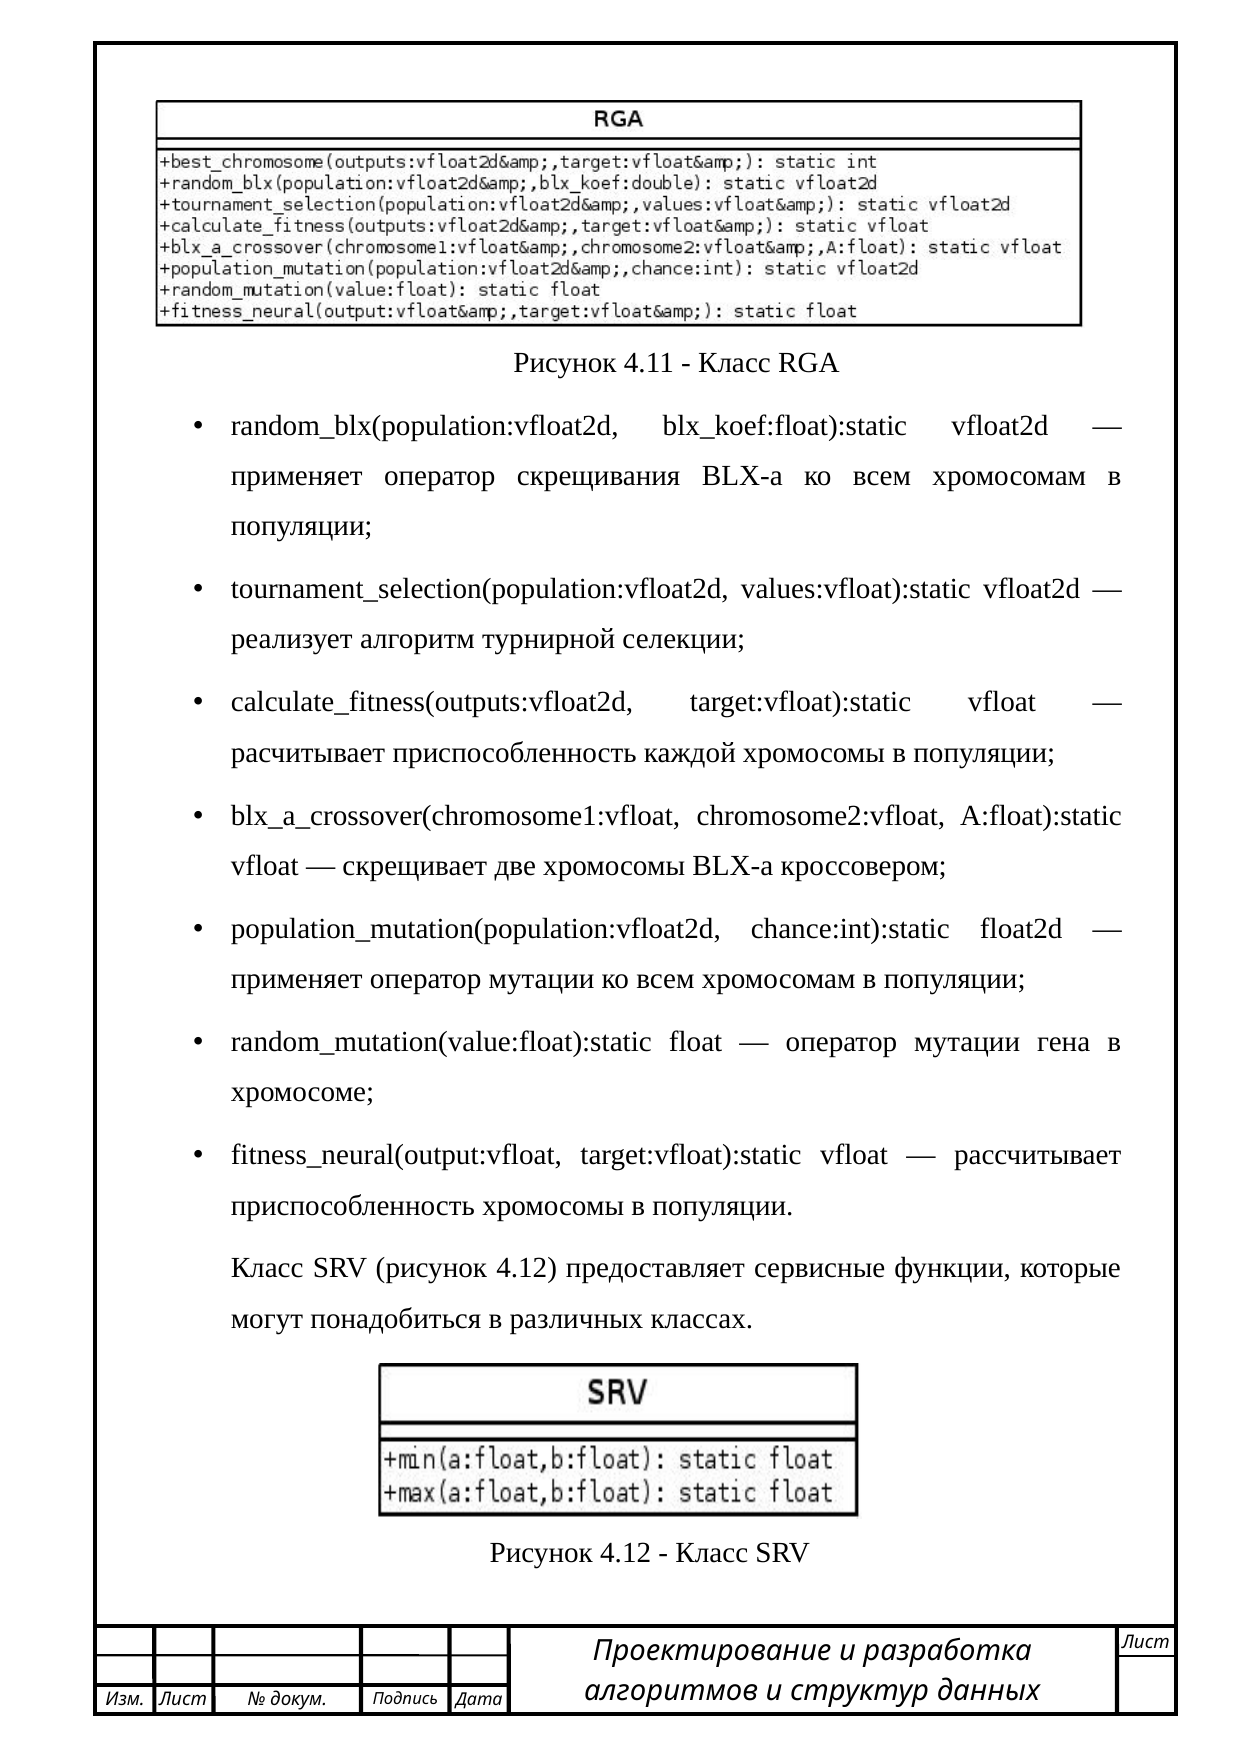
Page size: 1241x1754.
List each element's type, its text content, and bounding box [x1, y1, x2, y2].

list fitness_neural(output:vfloat, target:vfloat):static vfloat — рассчитывает приспособленность хромосомы в популяции. [193, 1137, 1122, 1221]
picture [155, 100, 1085, 328]
list random_mutation(value:float):static float — оператор мутации гена в хромосоме; [193, 1024, 1122, 1108]
list population_mutation(population:vfloat2d, chance:int):static float2d — применяет оператор мутации ко всем хромосомам в популяции; [193, 911, 1122, 995]
list tournament_selection(population:vfloat2d, values:vfloat):static vfloat2d — реализует алгоритм турнирной селекции; [193, 571, 1122, 655]
picture [378, 1363, 862, 1519]
list random_blx(population:vfloat2d, blx_koef:float):static vfloat2d — применяет оператор скрещивания BLX-a ко всем хромосомам в популяции; [193, 408, 1122, 542]
list Класс SRV (рисунок 4.12) предоставляет сервисные функции, которые могут понадобиться в различных классах. [193, 1251, 1122, 1334]
list blx_a_crossover(chromosome1:vfloat, chromosome2:vfloat, A:float):static vfloat — скрещивает две хромосомы BLX-a кроссовером; [193, 798, 1122, 882]
text Рисунок 4.12 - Класс SRV [118, 1364, 1122, 1569]
list calculate_fitness(outputs:vfloat2d, target:vfloat):static vfloat — расчитывает приспособленность каждой хромосомы в популяции; [193, 684, 1122, 768]
list Рисунок 4.11 - Класс RGA [193, 101, 1122, 378]
